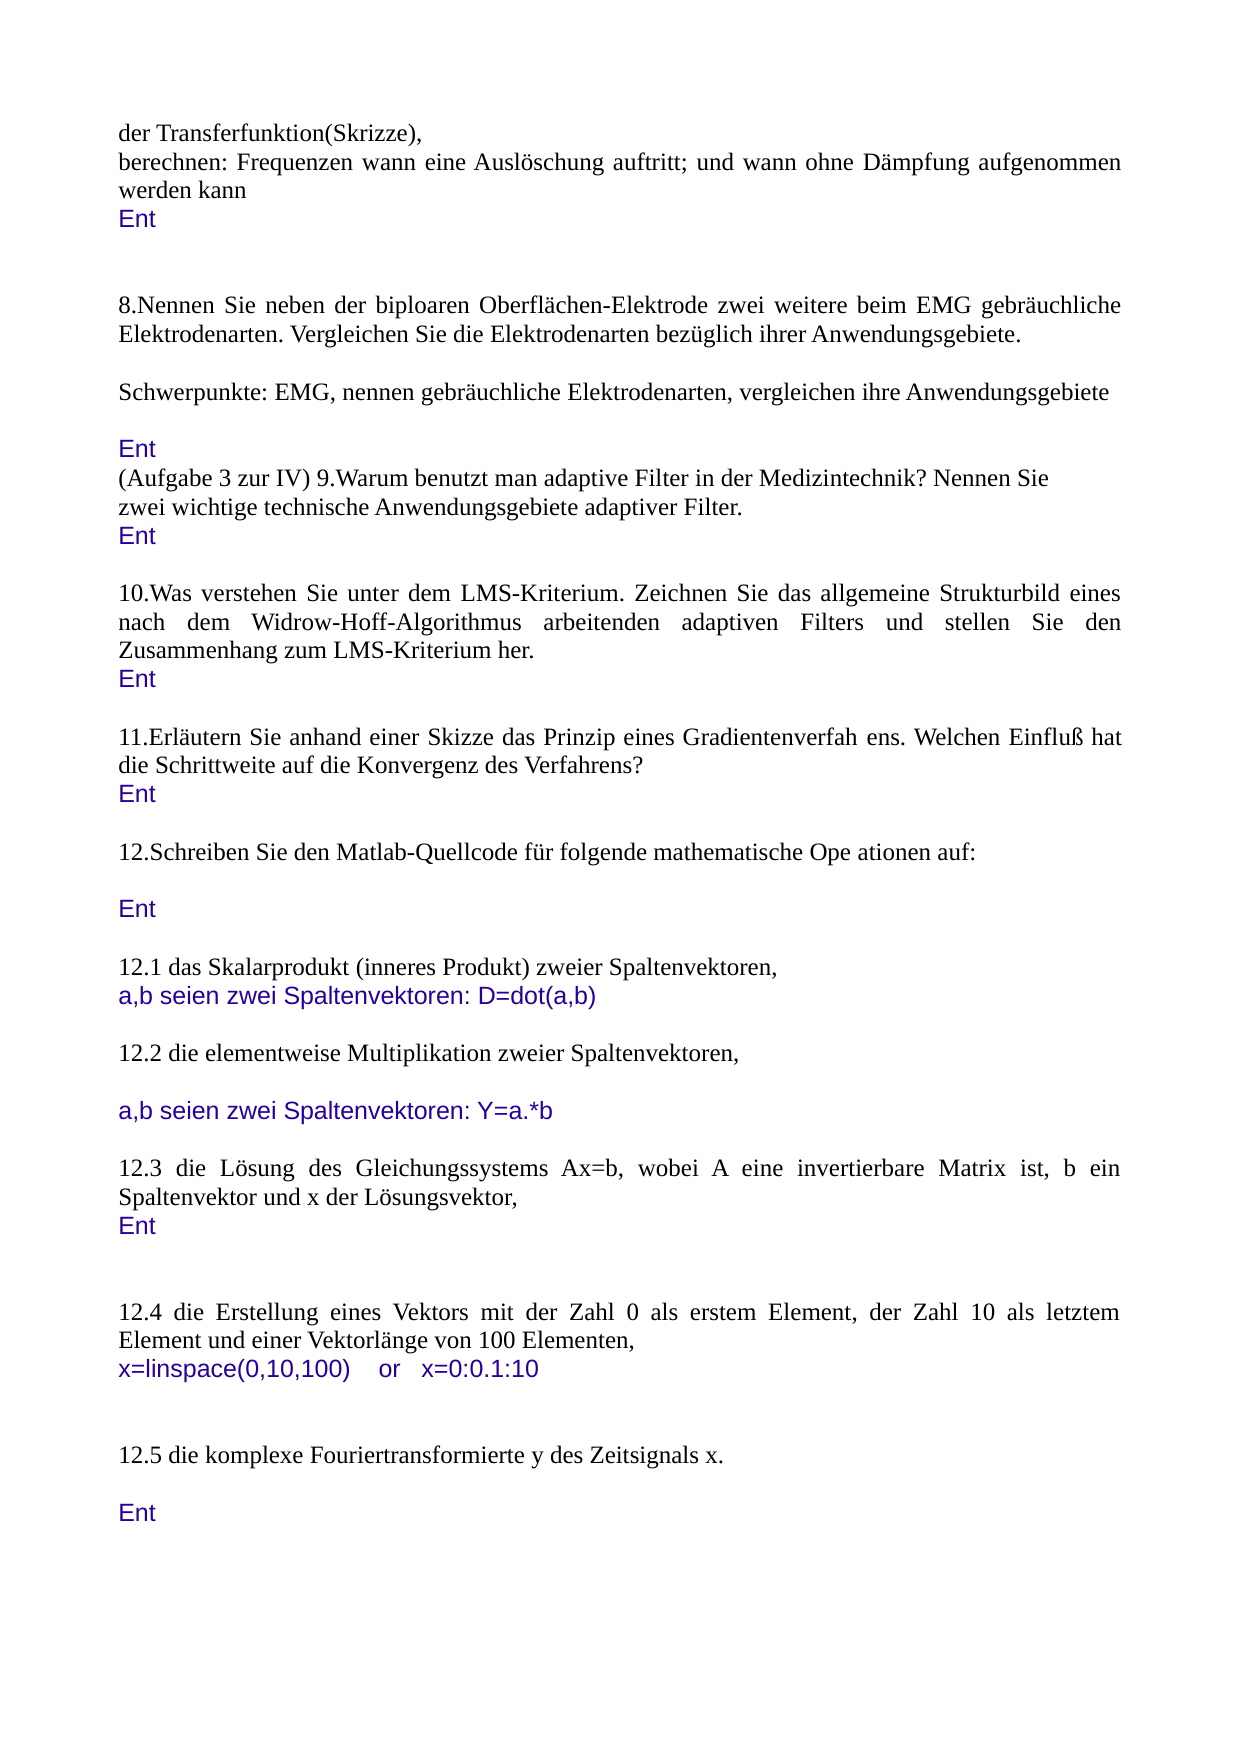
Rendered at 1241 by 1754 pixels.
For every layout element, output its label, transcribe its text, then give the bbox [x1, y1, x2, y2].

text Schwerpunkte: EMG, nennen gebräuchliche Elektrodenarten, vergleichen ihre Anwendungsgebiete [118, 377, 1122, 406]
text (Aufgabe 3 zur IV) 9.Warum benutzt man adaptive Filter in der Medizintechnik? Nennen Sie [118, 463, 1122, 492]
text 8.Nennen Sie neben der biploaren Oberflächen-Elektrode zwei weitere beim EMG gebräuchliche Elektrodenarten. Vergleichen Sie die Elektrodenarten bezüglich ihrer Anwendungsgebiete. [118, 291, 1122, 348]
text Ent [118, 894, 1122, 923]
text x=linspace(0,10,100) or x=0:0.1:10 [118, 1354, 1122, 1383]
text 10.Was verstehen Sie unter dem LMS-Kriterium. Zeichnen Sie das allgemeine Strukturbild eines nach dem Widrow-Hoff-Algorithmus arbeitenden adaptiven Filters und stellen Sie den Zusammenhang zum LMS-Kriterium her. [118, 578, 1122, 664]
text Ent [118, 664, 1122, 693]
text berechnen: Frequenzen wann eine Auslöschung auftritt; und wann ohne Dämpfung aufgenommen werden kann [118, 147, 1122, 204]
text 12.5 die komplexe Fouriertransformierte y des Zeitsignals x. [118, 1441, 1122, 1469]
text Ent [118, 779, 1122, 808]
text 12.3 die Lösung des Gleichungssystems Ax=b, wobei A eine invertierbare Matrix ist, b ein Spaltenvektor und x der Lösungsvektor, [118, 1153, 1122, 1211]
text Ent [118, 1498, 1122, 1527]
text 12.2 die elementweise Multiplikation zweier Spaltenvektoren, [118, 1038, 1122, 1067]
text a,b seien zwei Spaltenvektoren: D=dot(a,b) [118, 981, 1122, 1009]
text der Transferfunktion(Skrizze), [118, 118, 1122, 147]
text 12.4 die Erstellung eines Vektors mit der Zahl 0 als erstem Element, der Zahl 10 als letztem Element und einer Vektorlänge von 100 Elementen, [118, 1297, 1122, 1354]
text Ent [118, 521, 1122, 549]
text 11.Erläutern Sie anhand einer Skizze das Prinzip eines Gradientenverfah­ ens. Welchen Einfluß hat die Schrittweite auf die Konvergenz des Verfahrens? [118, 722, 1122, 779]
text Ent [118, 204, 1122, 233]
text zwei wichtige technische Anwendungsgebiete adaptiver Filter. [118, 492, 1122, 521]
text Ent [118, 434, 1122, 463]
text 12.1 das Skalarprodukt (inneres Produkt) zweier Spaltenvektoren, [118, 952, 1122, 981]
text a,b seien zwei Spaltenvektoren: Y=a.*b [118, 1096, 1122, 1124]
text 12.Schreiben Sie den Matlab-Quellcode für folgende mathematische Ope­ ationen auf: [118, 837, 1122, 866]
text Ent [118, 1211, 1122, 1239]
